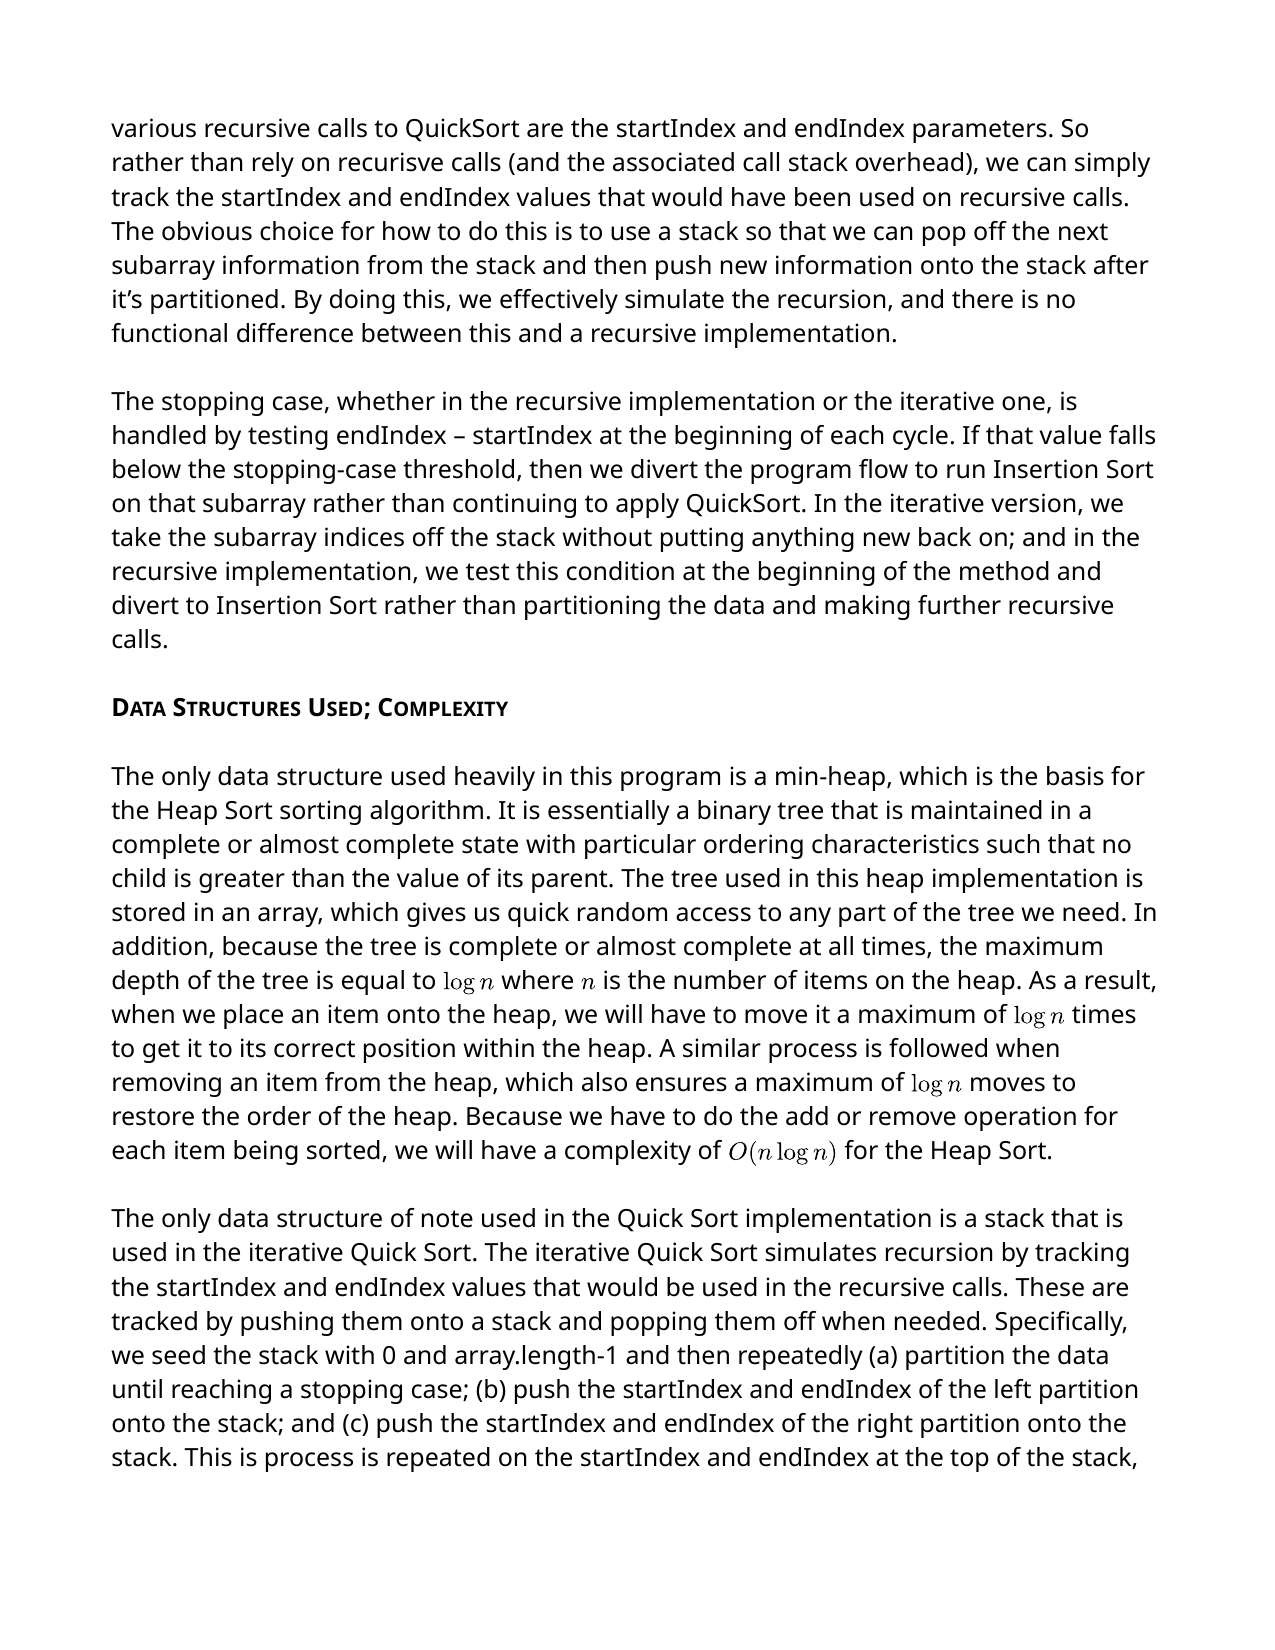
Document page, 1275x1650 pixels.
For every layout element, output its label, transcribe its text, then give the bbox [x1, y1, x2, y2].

text The only data structure used heavily in this program is a min-heap, which is the basis for the Heap Sort sorting algorithm. It is essentially a binary tree that is maintained in a complete or almost complete state with particular ordering characteristics such that no child is greater than the value of its parent. The tree used in this heap implementation is stored in an array, which gives us quick random access to any part of the tree we need. In addition, because the tree is complete or almost complete at all times, the maximum depth of the tree is equal to where is the number of items on the heap. As a result, when we place an item onto the heap, we will have to move it a maximum of times to get it to its correct position within the heap. A similar process is followed when removing an item from the heap, which also ensures a maximum of moves to restore the order of the heap. Because we have to do the add or remove operation for each item being sorted, we will have a complexity of for the Heap Sort. [111, 758, 1164, 1167]
text The stopping case, whether in the recursive implementation or the iterative one, is handled by testing endIndex – startIndex at the beginning of each cycle. If that value falls below the stopping-case threshold, then we divert the program flow to run Insertion Sort on that subarray rather than continuing to apply QuickSort. In the iterative version, we take the subarray indices off the stack without putting anything new back on; and in the recursive implementation, we test this condition at the beginning of the method and divert to Insertion Sort rather than partitioning the data and making further recursive calls. [111, 383, 1164, 656]
text Data Structures Used; Complexity [111, 690, 1164, 724]
text The only data structure of note used in the Quick Sort implementation is a stack that is used in the iterative Quick Sort. The iterative Quick Sort simulates recursion by tracking the startIndex and endIndex values that would be used in the recursive calls. These are tracked by pushing them onto a stack and popping them off when needed. Specifically, we seed the stack with 0 and array.length-1 and then repeatedly (a) partition the data until reaching a stopping case; (b) push the startIndex and endIndex of the left partition onto the stack; and (c) push the startIndex and endIndex of the right partition onto the stack. This is process is repeated on the startIndex and endIndex at the top of the stack, [111, 1201, 1164, 1473]
text various recursive calls to QuickSort are the startIndex and endIndex parameters. So rather than rely on recurisve calls (and the associated call stack overhead), we can simply track the startIndex and endIndex values that would have been used on recursive calls. The obvious choice for how to do this is to use a stack so that we can pop off the next subarray information from the stack and then push new information onto the stack after it’s partitioned. By doing this, we effectively simulate the recursion, and there is no functional difference between this and a recursive implementation. [111, 111, 1164, 349]
